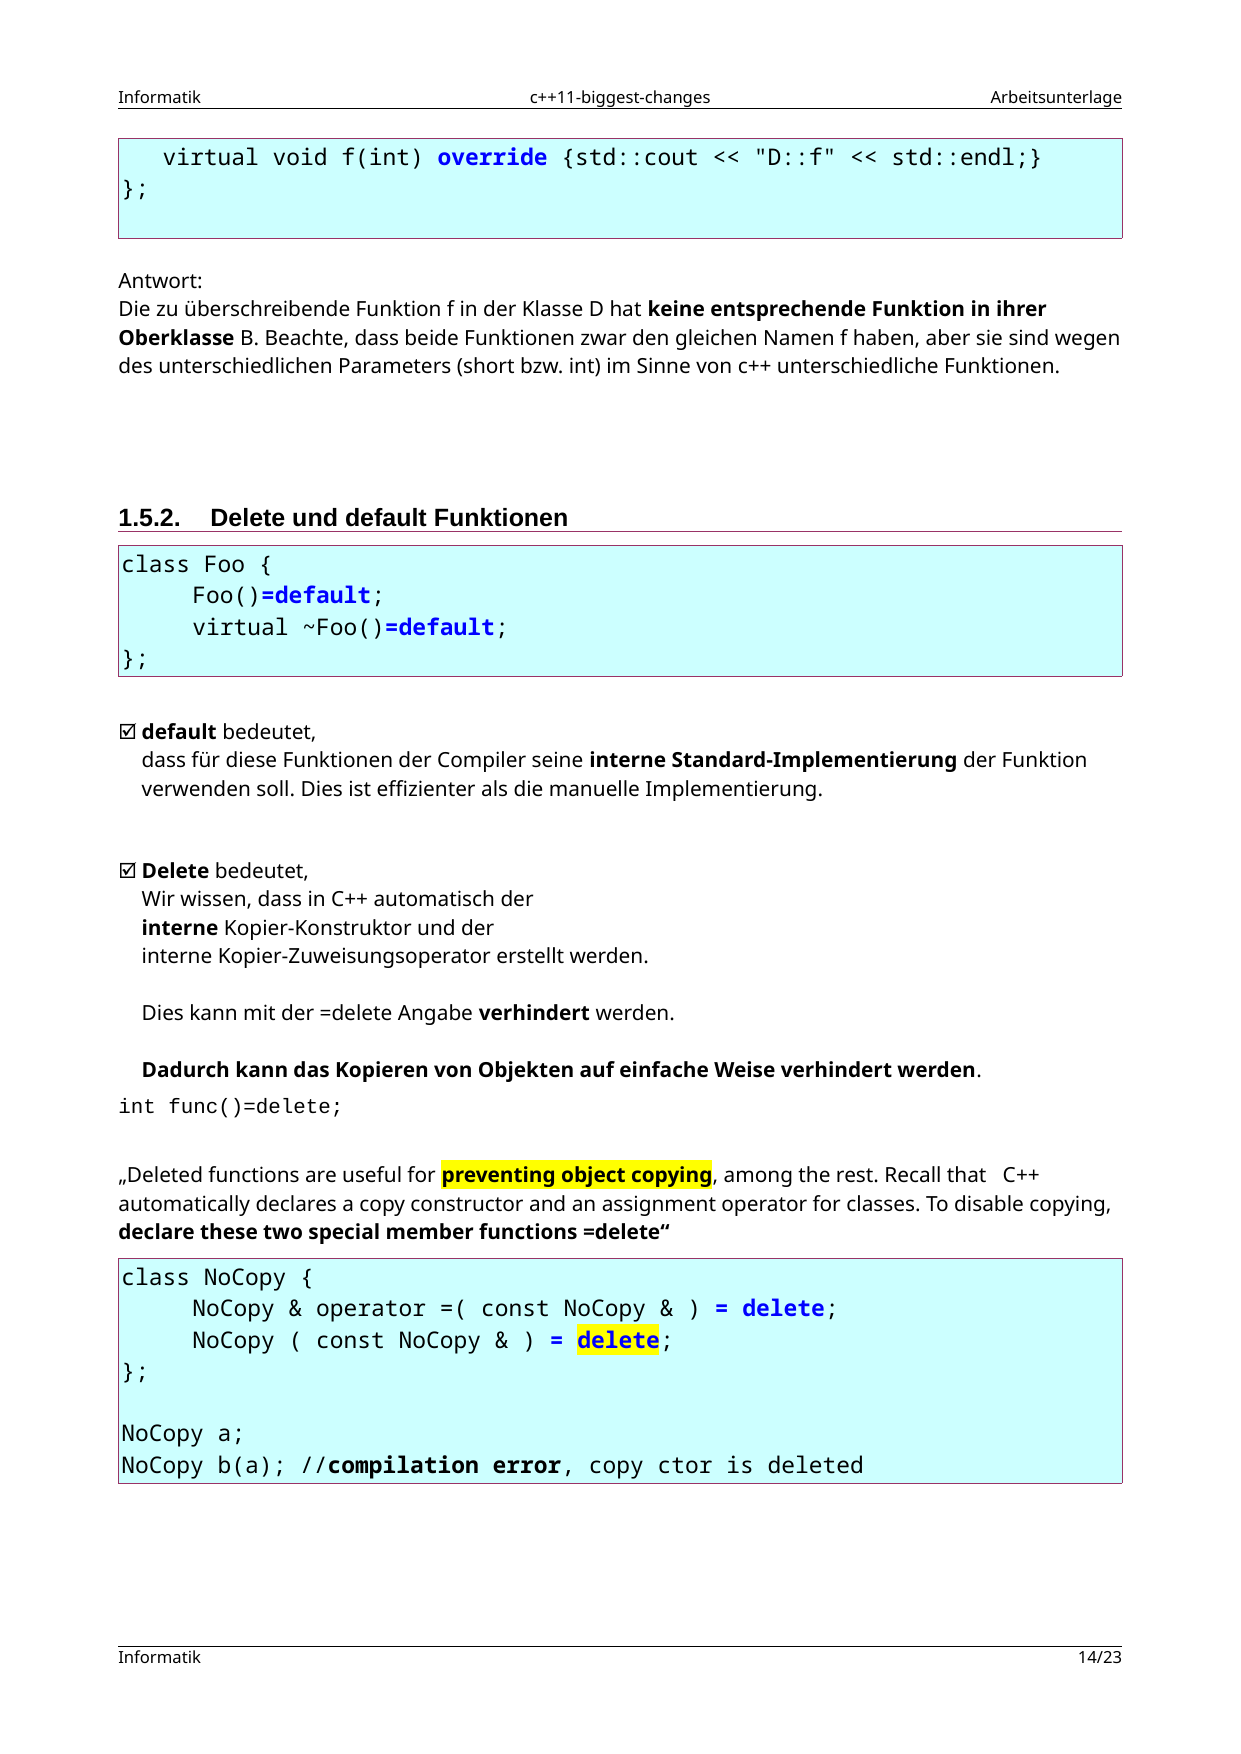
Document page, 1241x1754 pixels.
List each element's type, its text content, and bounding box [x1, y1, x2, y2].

text NoCopy a; [119, 1414, 1122, 1446]
text Foo()=default; [119, 576, 1122, 607]
text class NoCopy { [119, 1259, 1122, 1289]
text Die zu überschreibende Funktion f in der Klasse D hat keine entsprechende Funktion in ihrer Oberklasse B. Beachte, dass beide Funktionen zwar den gleichen Namen f haben, aber sie sind wegen des unterschiedlichen Parameters (short bzw. int) im Sinne von c++ unterschiedliche Funktionen. [118, 294, 1122, 380]
text }; [119, 1352, 1122, 1383]
text NoCopy & operator =( const NoCopy & ) = delete; [119, 1289, 1122, 1321]
text „Deleted functions are useful for preventing object copying, among the rest. Recall that C++ automatically declares a copy constructor and an assignment operator for classes. To disable copying, declare these two special member functions =delete“ [118, 1160, 1122, 1246]
text }; [119, 169, 1122, 200]
text class Foo { [119, 546, 1122, 576]
text virtual ~Foo()=default; [119, 607, 1122, 639]
list Delete bedeutet, Wir wissen, dass in C++ automatisch der interne Kopier-Konstruktor und der interne Kopier-Zuweisungsoperator erstellt werden. Dies kann mit der =delete Angabe verhindert werden. Dadurch kann das Kopieren von Objekten auf einfache Weise verhindert werden. [118, 856, 1122, 1083]
text Antwort: [118, 266, 1122, 294]
text NoCopy b(a); //compilation error, copy ctor is deleted [119, 1446, 1122, 1483]
subtitle Delete und default Funktionen [118, 503, 1122, 531]
text NoCopy ( const NoCopy & ) = delete; [119, 1321, 1122, 1352]
text virtual void f(int) override {std::cout << "D::f" << std::endl;} [119, 139, 1122, 169]
list default bedeutet, dass für diese Funktionen der Compiler seine interne Standard-Implementierung der Funktion verwenden soll. Dies ist effizienter als die manuelle Implementierung. [118, 717, 1122, 802]
text }; [119, 639, 1122, 676]
text int func()=delete; [118, 1096, 1122, 1119]
